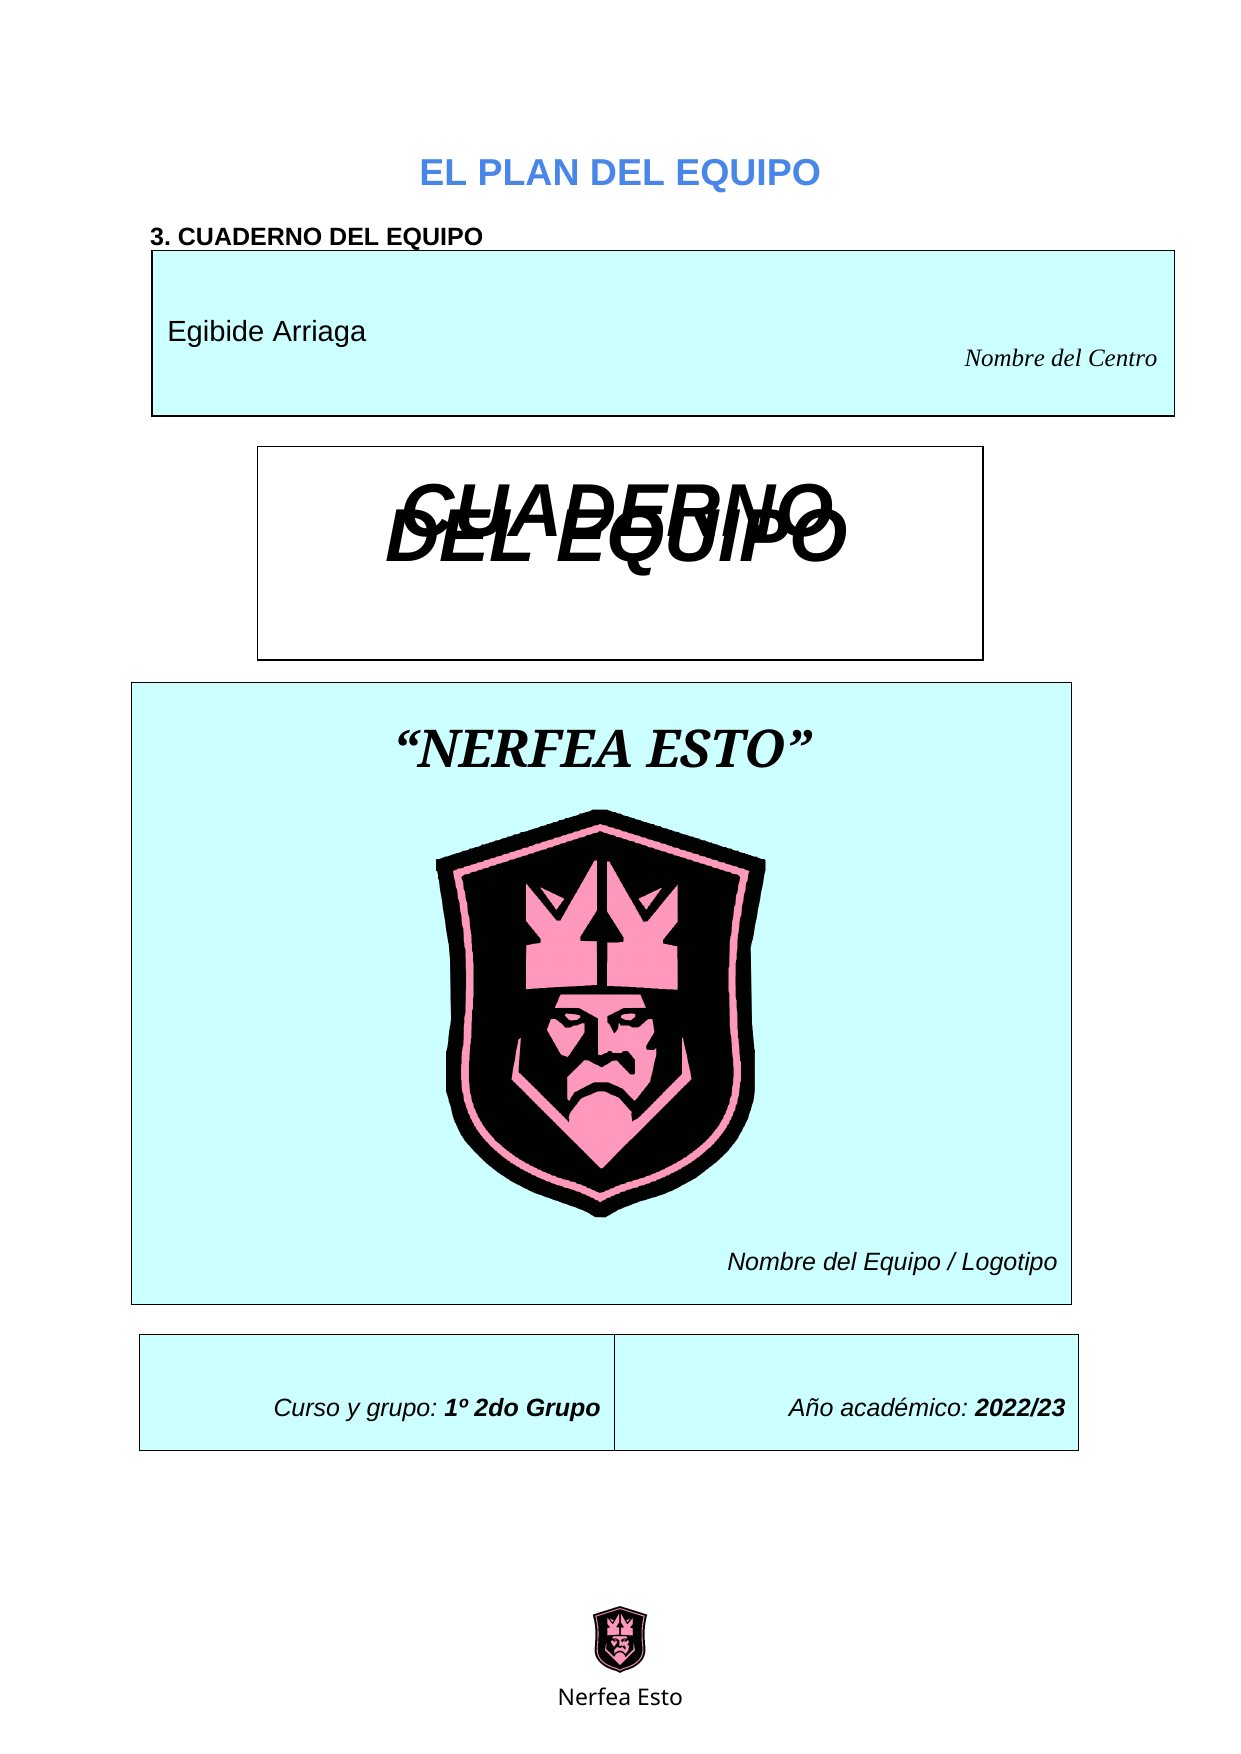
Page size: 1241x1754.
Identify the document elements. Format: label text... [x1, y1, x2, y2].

text CUADERNO [273, 516, 395, 541]
text Nombre del Centro [167, 346, 1159, 371]
table_header Año académico: 2022/23 [615, 1335, 1078, 1450]
text CUADERNO [401, 523, 426, 541]
text CUADERNO [804, 519, 835, 541]
text DEL EQUIPO [638, 541, 968, 566]
text Egibide Arriaga [167, 321, 1159, 346]
text DEL EQUIPO [399, 541, 425, 553]
text CUADERNO [659, 516, 671, 541]
text 3. CUADERNO DEL EQUIPO [150, 222, 1090, 251]
text CUADERNO [714, 516, 726, 541]
text DEL EQUIPO [273, 541, 628, 566]
text CUADERNO [631, 517, 652, 528]
text CUADERNO [680, 516, 704, 541]
table_header “NERFEA ESTO” Nombre del Equipo / Logotipo [132, 683, 1071, 1304]
text CUADERNO [842, 516, 968, 541]
table_header Curso y grupo: 1º 2do Grupo [140, 1335, 614, 1450]
picture [551, 1601, 689, 1678]
text CUADERNO [505, 516, 566, 541]
text CUADERNO [469, 516, 493, 528]
picture [189, 782, 1014, 1247]
text CUADERNO [455, 532, 496, 541]
text DEL EQUIPO [679, 541, 703, 553]
text DEL EQUIPO [621, 541, 650, 553]
text EL PLAN DEL EQUIPO [150, 150, 1090, 193]
text CUADERNO [572, 516, 619, 541]
text DEL EQUIPO [804, 541, 833, 553]
text CUADERNO [767, 518, 778, 534]
text CUADERNO [734, 516, 748, 541]
text CUADERNO [576, 518, 601, 528]
